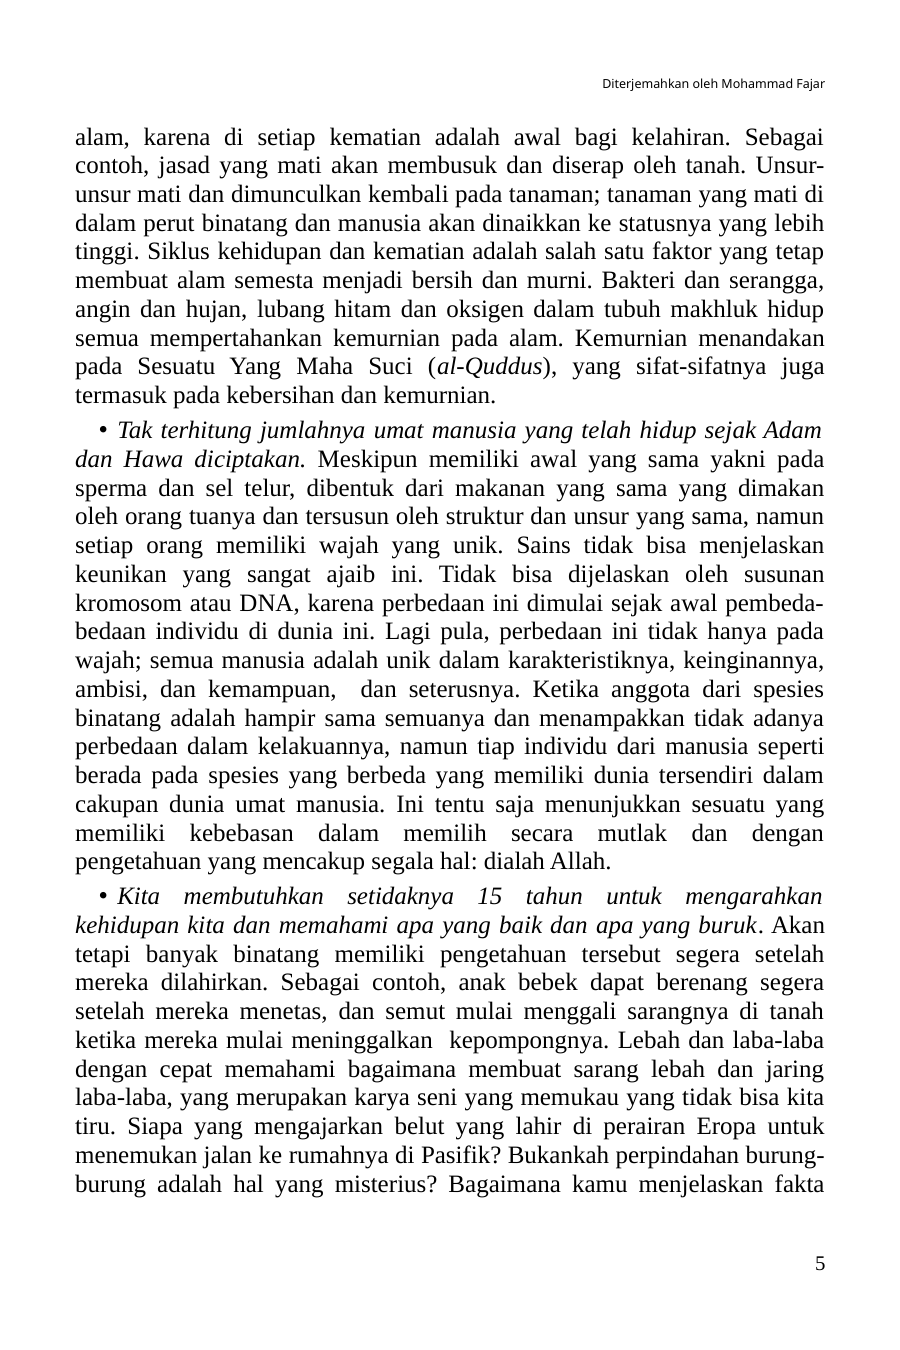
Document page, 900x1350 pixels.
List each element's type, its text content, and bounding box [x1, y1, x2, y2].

list Tak terhitung jumlahnya umat manusia yang telah hidup sejak Adam dan Hawa diciptakan. Meskipun memiliki awal yang sama yakni pada sperma dan sel telur, dibentuk dari makanan yang sama yang dimakan oleh orang tuanya dan tersusun oleh struktur dan unsur yang sama, namun setiap orang memiliki wajah yang unik. Sains tidak bisa menjelaskan keunikan yang sangat ajaib ini. Tidak bisa dijelaskan oleh susunan kromosom atau DNA, karena perbedaan ini dimulai sejak awal pembeda-bedaan individu di dunia ini. Lagi pula, perbedaan ini tidak hanya pada wajah; semua manusia adalah unik dalam karakteristiknya, keinginannya, ambisi, dan kemampuan, dan seterusnya. Ketika anggota dari spesies binatang adalah hampir sama semuanya dan menampakkan tidak adanya perbedaan dalam kelakuannya, namun tiap individu dari manusia seperti berada pada spesies yang berbeda yang memiliki dunia tersendiri dalam cakupan dunia umat manusia. Ini tentu saja menunjukkan sesuatu yang memiliki kebebasan dalam memilih secara mutlak dan dengan pengetahuan yang mencakup segala hal: dialah Allah. [75, 415, 825, 875]
list Kita membutuhkan setidaknya 15 tahun untuk mengarahkan kehidupan kita dan memahami apa yang baik dan apa yang buruk. Akan tetapi banyak binatang memiliki pengetahuan tersebut segera setelah mereka dilahirkan. Sebagai contoh, anak bebek dapat berenang segera setelah mereka menetas, dan semut mulai menggali sarangnya di tanah ketika mereka mulai meninggalkan kepompongnya. Lebah dan laba-laba dengan cepat memahami bagaimana membuat sarang lebah dan jaring laba-laba, yang merupakan karya seni yang memukau yang tidak bisa kita tiru. Siapa yang mengajarkan belut yang lahir di perairan Eropa untuk menemukan jalan ke rumahnya di Pasifik? Bukankah perpindahan burung-burung adalah hal yang misterius? Bagaimana kamu menjelaskan fakta [75, 881, 825, 1197]
list alam, karena di setiap kematian adalah awal bagi kelahiran. Sebagai contoh, jasad yang mati akan membusuk dan diserap oleh tanah. Unsur-unsur mati dan dimunculkan kembali pada tanaman; tanaman yang mati di dalam perut binatang dan manusia akan dinaikkan ke statusnya yang lebih tinggi. Siklus kehidupan dan kematian adalah salah satu faktor yang tetap membuat alam semesta menjadi bersih dan murni. Bakteri dan serangga, angin dan hujan, lubang hitam dan oksigen dalam tubuh makhluk hidup semua mempertahankan kemurnian pada alam. Kemurnian menandakan pada Sesuatu Yang Maha Suci (al-Quddus), yang sifat-sifatnya juga termasuk pada kebersihan dan kemurnian. [75, 122, 825, 409]
